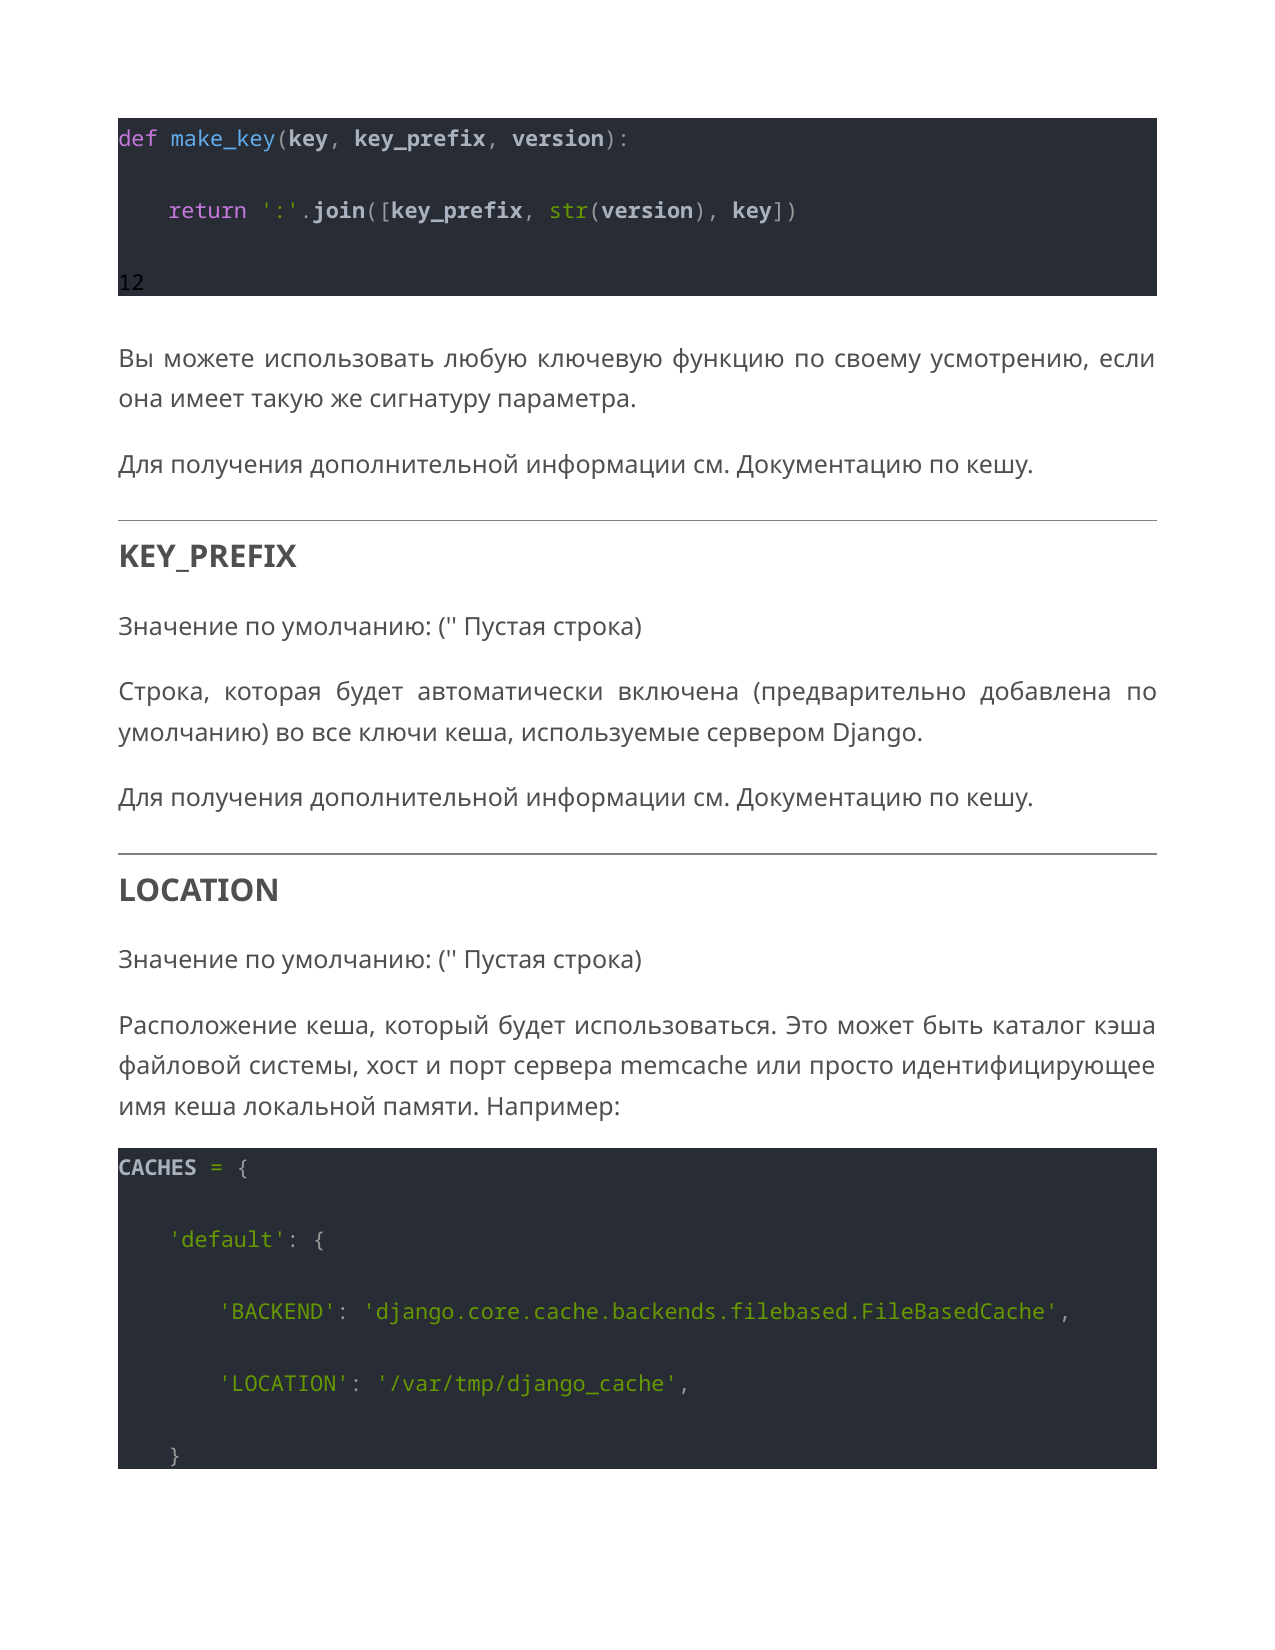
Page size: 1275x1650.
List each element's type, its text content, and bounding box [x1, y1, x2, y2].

text 'BACKEND': 'django.core.cache.backends.filebased.FileBasedCache', [118, 1291, 1157, 1326]
text CACHES = { [118, 1148, 1157, 1182]
text Строка, которая будет автоматически включена (предварительно добавлена ​​по умолчанию) во все ключи кеша, используемые сервером Django. [118, 667, 1157, 748]
subtitle LOCATION [118, 866, 1157, 910]
text Для получения дополнительной информации см. Документацию по кешу. [118, 440, 1157, 481]
subtitle KEY_PREFIX [118, 533, 1157, 577]
text Значение по умолчанию: ('' Пустая строка) [118, 602, 1157, 642]
text Значение по умолчанию: ('' Пустая строка) [118, 935, 1157, 976]
text 12 [118, 262, 1157, 296]
text Расположение кеша, который будет использоваться. Это может быть каталог кэша файловой системы, хост и порт сервера memcache или просто идентифицирующее имя кеша локальной памяти. Например: [118, 1001, 1157, 1123]
text def make_key(key, key_prefix, version): [118, 118, 1157, 152]
text return ':'.join([key_prefix, str(version), key]) [118, 190, 1157, 224]
text Для получения дополнительной информации см. Документацию по кешу. [118, 773, 1157, 814]
text Вы можете использовать любую ключевую функцию по своему усмотрению, если она имеет такую ​​же сигнатуру параметра. [118, 334, 1157, 415]
text } [118, 1435, 1157, 1469]
text 'LOCATION': '/var/tmp/django_cache', [118, 1363, 1157, 1398]
text 'default': { [118, 1219, 1157, 1254]
